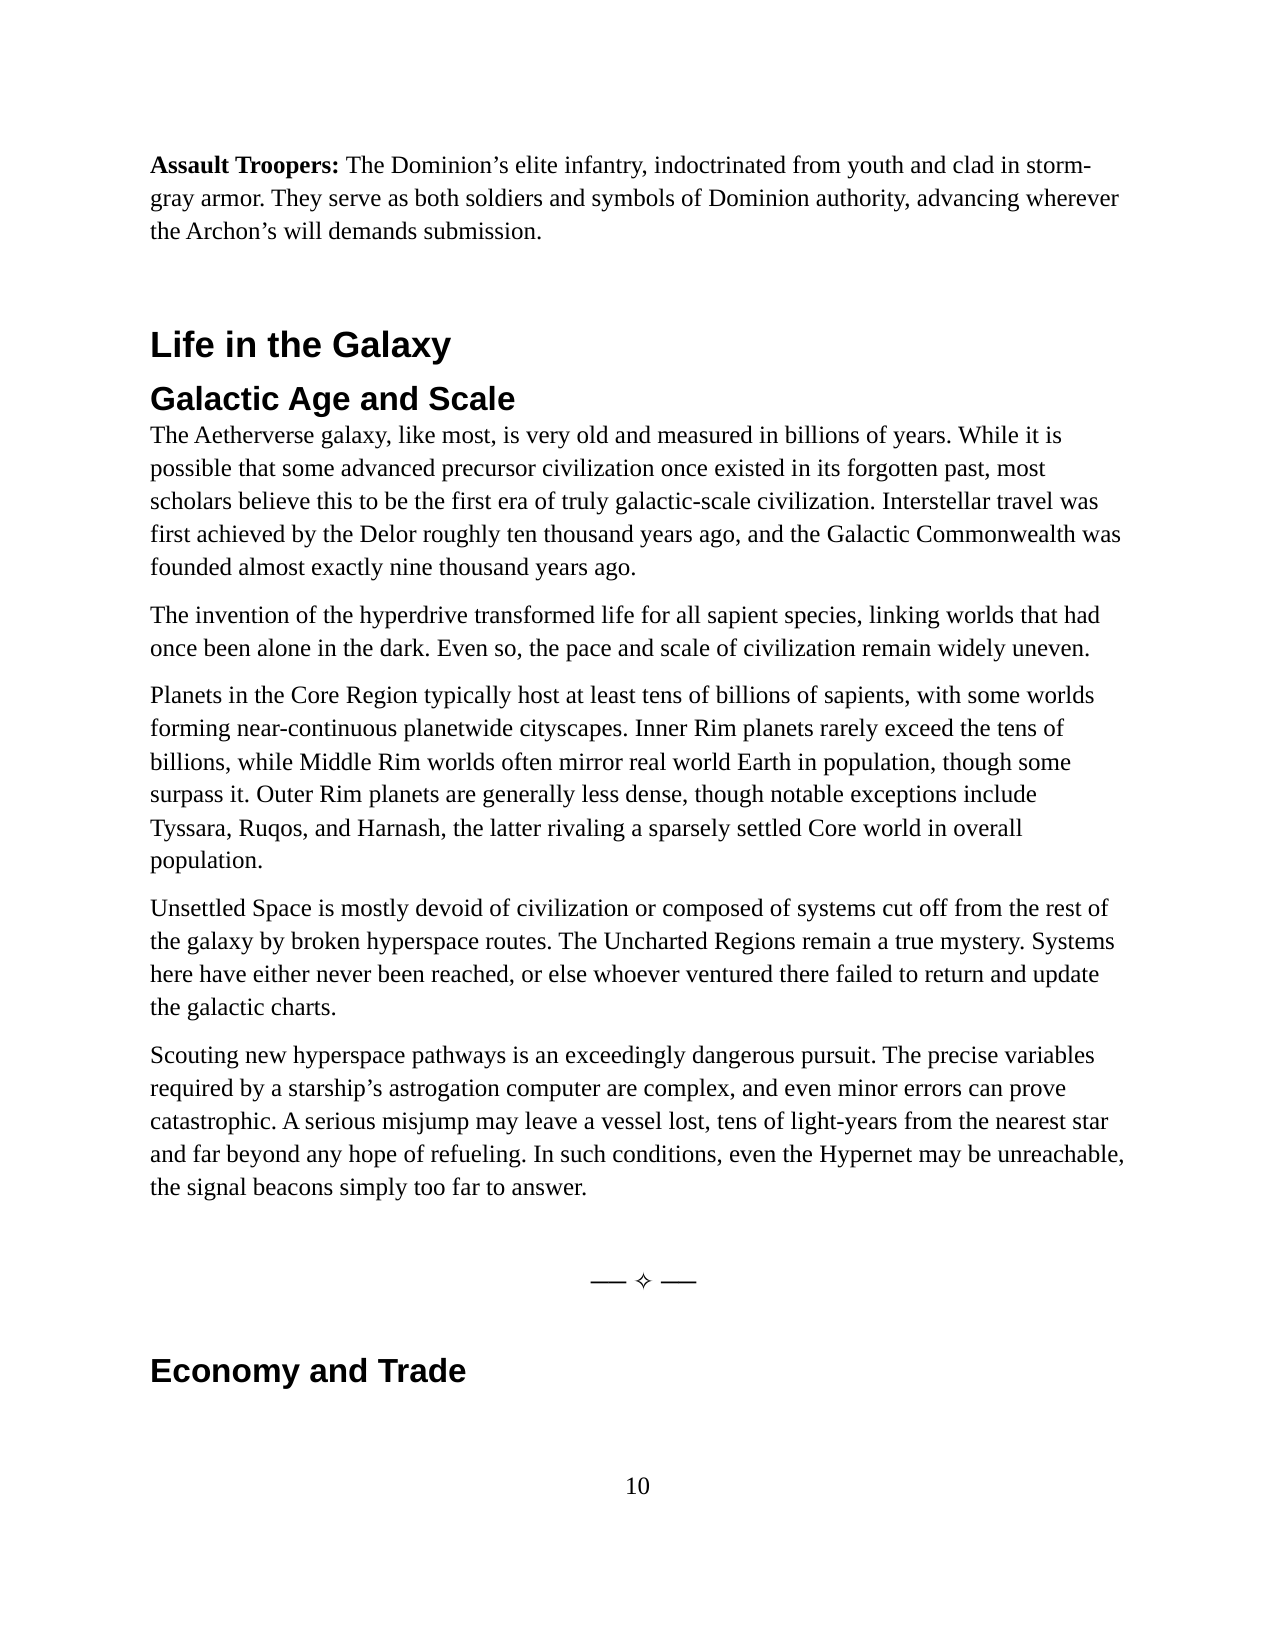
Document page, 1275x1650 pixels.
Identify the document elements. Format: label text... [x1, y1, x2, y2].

text Scouting new hyperspace pathways is an exceedingly dangerous pursuit. The precise variables required by a starship’s astrogation computer are complex, and even minor errors can prove catastrophic. A serious misjump may leave a vessel lost, tens of light-years from the nearest star and far beyond any hope of refueling. In such conditions, even the Hypernet may be unreachable, the signal beacons simply too far to answer. [150, 1040, 1125, 1201]
subtitle Galactic Age and Scale [150, 379, 1125, 417]
text The Aetherverse galaxy, like most, is very old and measured in billions of years. While it is possible that some advanced precursor civilization once existed in its forgotten past, most scholars believe this to be the first era of truly galactic-scale civilization. Interstellar travel was first achieved by the Delor roughly ten thousand years ago, and the Galactic Commonwealth was founded almost exactly nine thousand years ago. [150, 420, 1125, 581]
subtitle Life in the Galaxy [150, 323, 1125, 365]
subtitle Economy and Trade [150, 1351, 1125, 1389]
text Unsettled Space is mostly devoid of civilization or composed of systems cut off from the rest of the galaxy by broken hyperspace routes. The Uncharted Regions remain a true mystery. Systems here have either never been reached, or else whoever ventured there failed to return and update the galactic charts. [150, 893, 1125, 1021]
text The invention of the hyperdrive transformed life for all sapient species, linking worlds that had once been alone in the dark. Even so, the pace and scale of civilization remain widely uneven. [150, 600, 1125, 662]
text Planets in the Core Region typically host at least tens of billions of sapients, with some worlds forming near-continuous planetwide cityscapes. Inner Rim planets rarely exceed the tens of billions, while Middle Rim worlds often mirror real world Earth in population, though some surpass it. Outer Rim planets are generally less dense, though notable exceptions include Tyssara, Ruqos, and Harnash, the latter rivaling a sparsely settled Core world in overall population. [150, 681, 1125, 874]
text The Dominion’s elite infantry, indoctrinated from youth and clad in storm-gray armor. They serve as both soldiers and symbols of Dominion authority, advancing wherever the Archon’s will demands submission. [150, 150, 1125, 245]
text ── ✧ ── [162, 1267, 1125, 1296]
text Assault Troopers: [150, 150, 340, 179]
